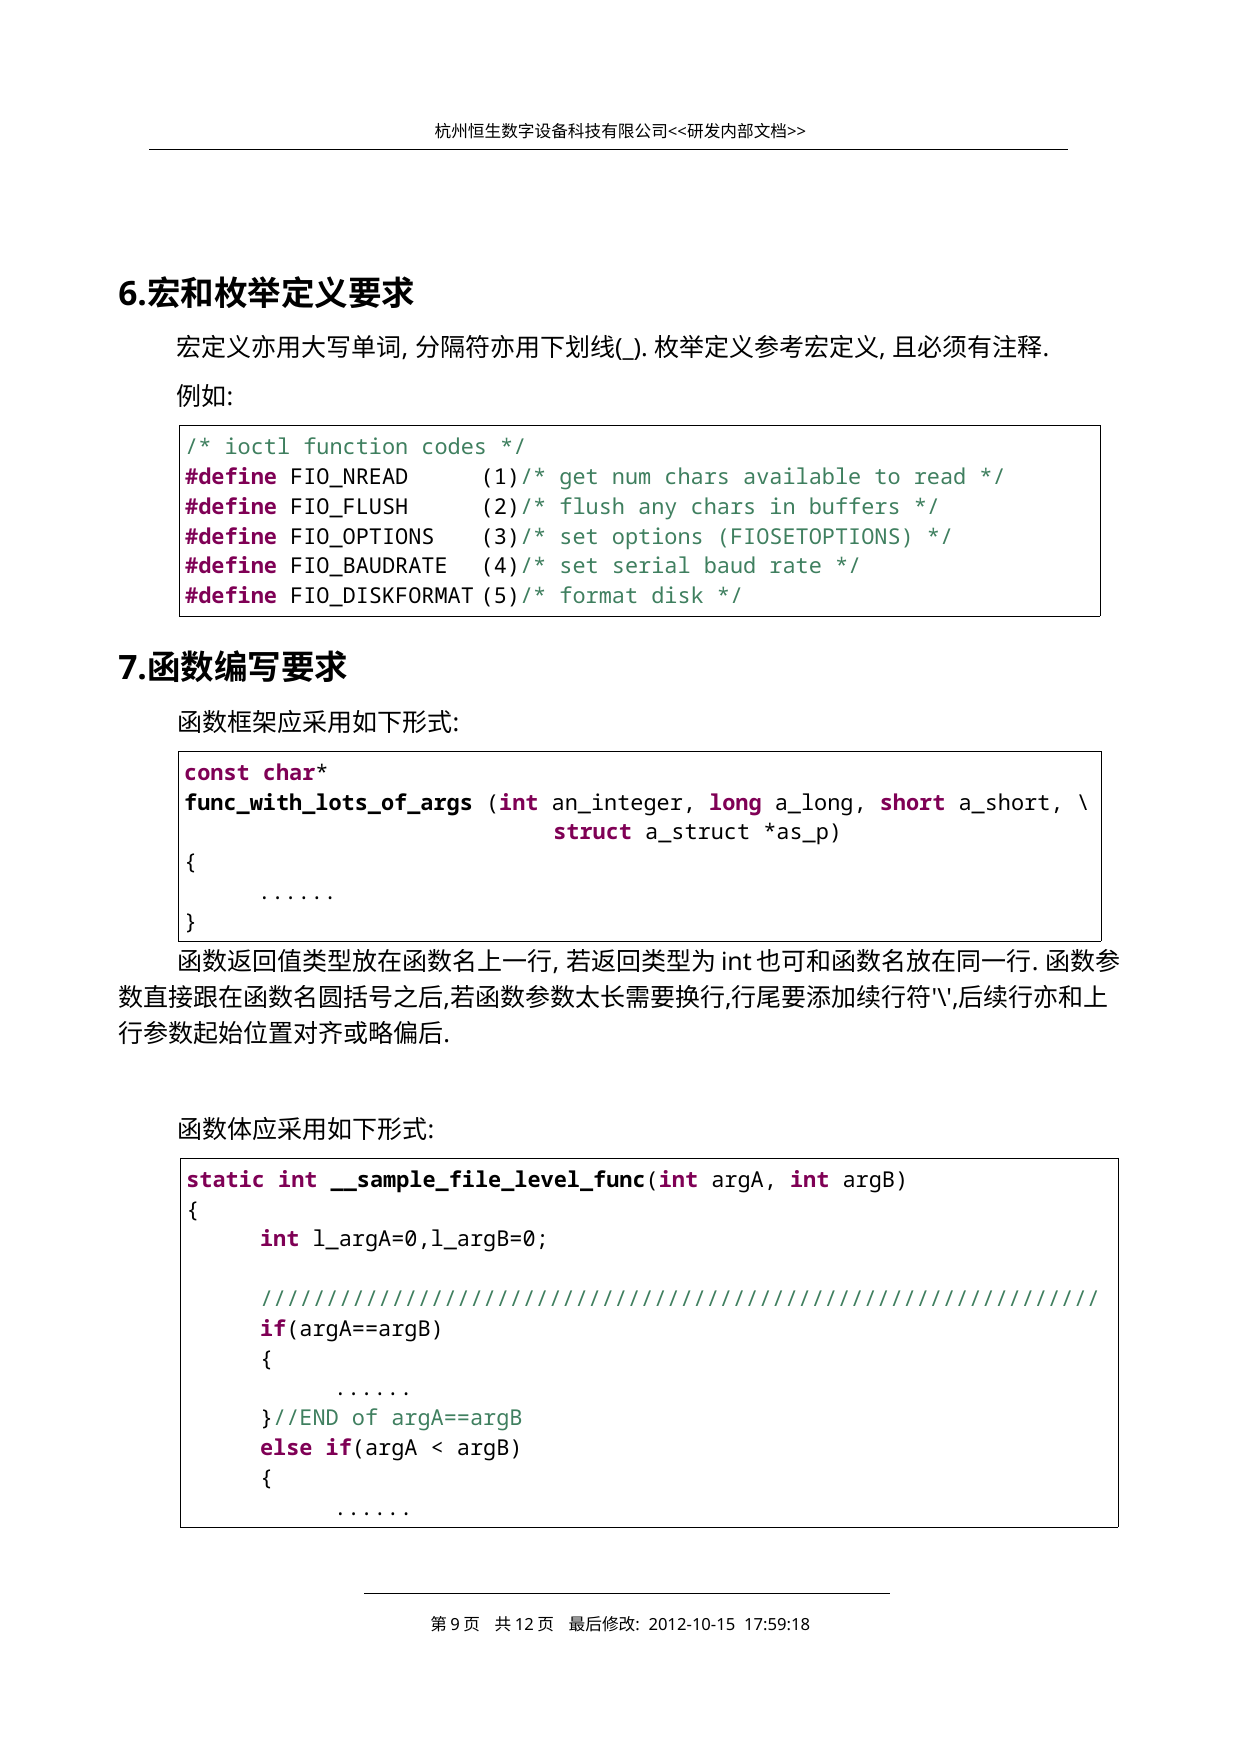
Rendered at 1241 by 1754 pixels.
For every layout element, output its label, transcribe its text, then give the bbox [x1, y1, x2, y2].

table_header /* ioctl function codes */ #define FIO_NREAD (1)/* get num chars available to read */ #define FIO_FLUSH (2)/* flush any chars in buffers */ #define FIO_OPTIONS (3)/* set options (FIOSETOPTIONS) */ #define FIO_BAUDRATE (4)/* set serial baud rate */ #define FIO_DISKFORMAT (5)/* format disk */ [180, 426, 1100, 616]
text 例如: [118, 377, 1122, 413]
text 函数框架应采用如下形式: [118, 702, 1122, 738]
table_header const char* func_with_lots_of_args (int an_integer, long a_long, short a_short, \ struct a_struct *as_p) { ...... } [179, 752, 1101, 941]
text 函数体应采用如下形式: [118, 1109, 1122, 1145]
table_header static int __sample_file_level_func(int argA, int argB) { int l_argA=0,l_argB=0; //////////////////////////////////////////////////////////////// if(argA==argB) { ...... }//END of argA==argB else if(argA < argB) { ...... [181, 1159, 1118, 1527]
text 宏定义亦用大写单词, 分隔符亦用下划线(_). 枚举定义参考宏定义, 且必须有注释. [118, 328, 1122, 364]
subtitle 6.宏和枚举定义要求 [118, 267, 1122, 315]
subtitle 7.函数编写要求 [118, 641, 1122, 690]
text 函数返回值类型放在函数名上一行, 若返回类型为int也可和函数名放在同一行. 函数参数直接跟在函数名圆括号之后,若函数参数太长需要换行,行尾要添加续行符'\',后续行亦和上行参数起始位置对齐或略偏后. [118, 941, 1122, 1050]
